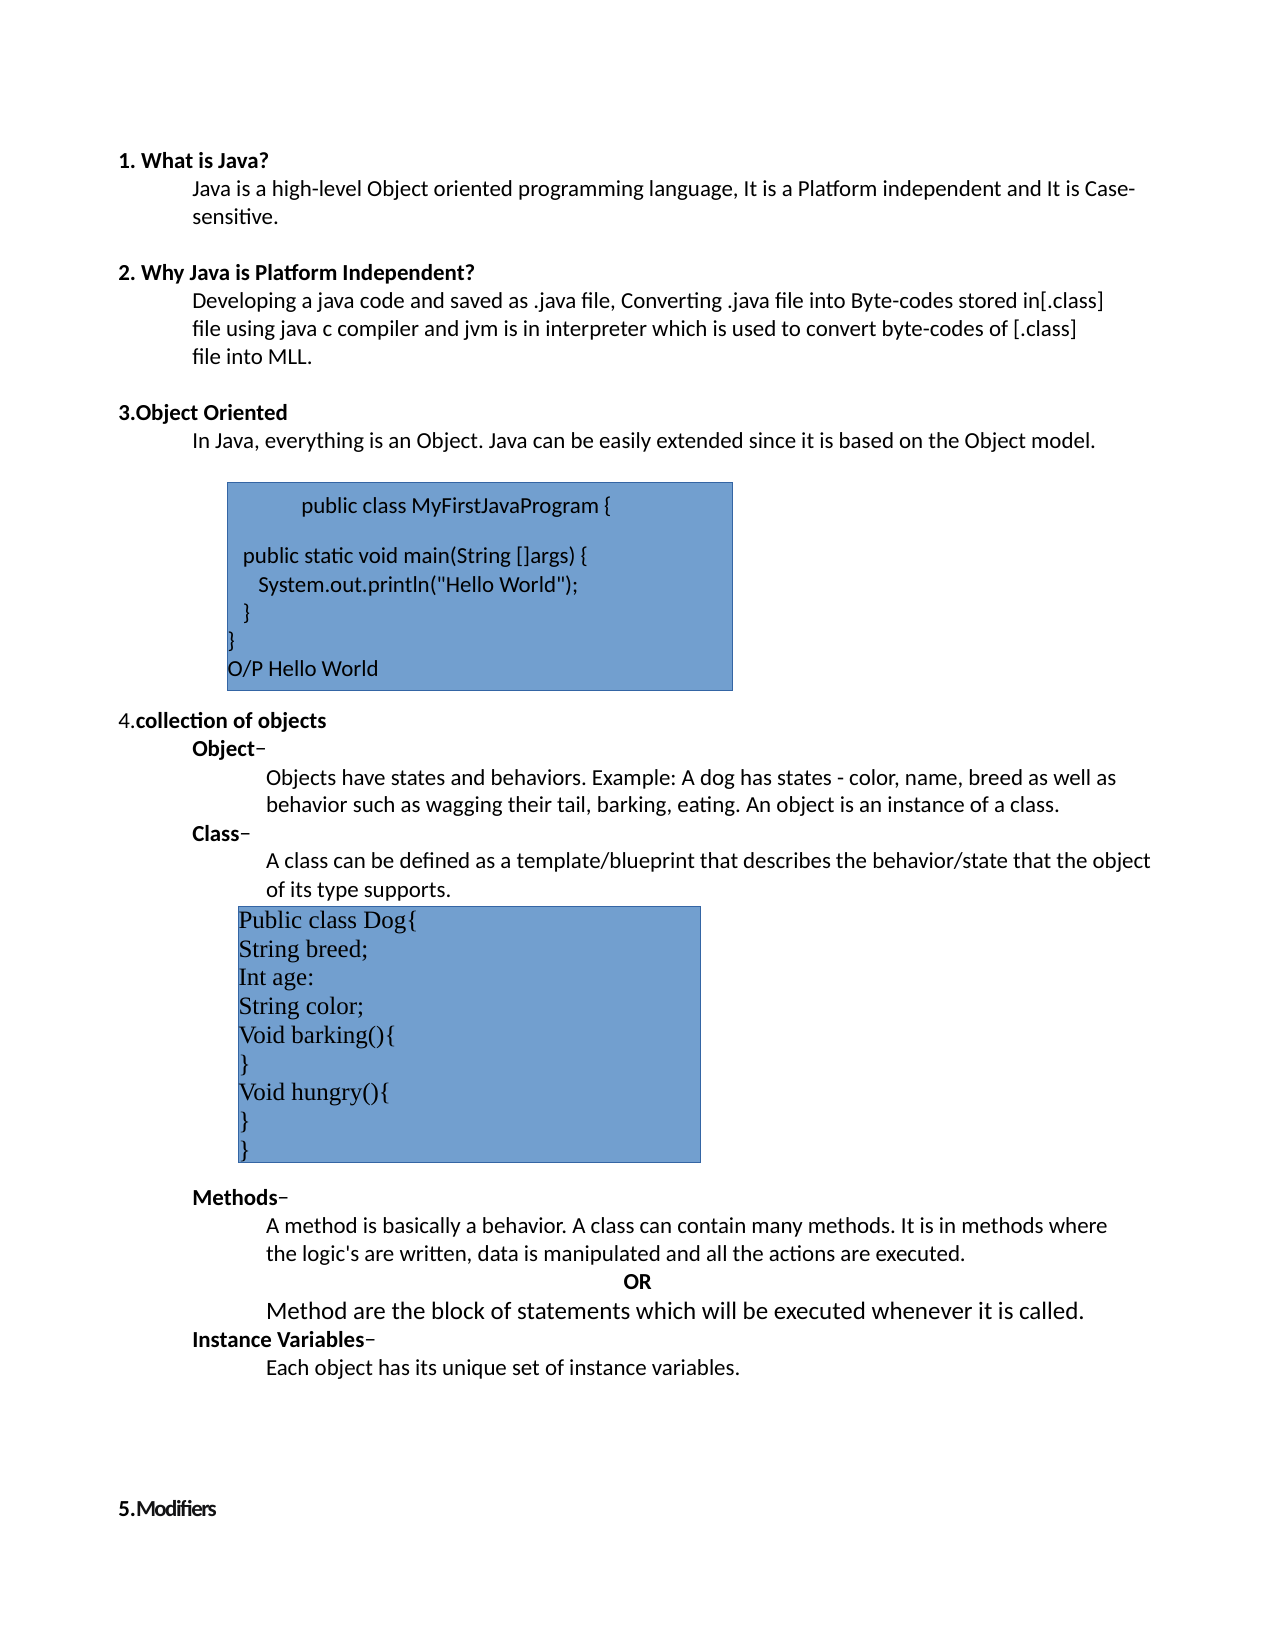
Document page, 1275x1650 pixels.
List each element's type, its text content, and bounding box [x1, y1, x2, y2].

text Each object has its unique set of instance variables. [118, 1353, 1157, 1382]
text Java is a high-level Object oriented programming language, It is a Platform independent and It is Case- sensitive. [118, 174, 1157, 230]
text 4.collection of objects [118, 707, 1157, 734]
text A method is basically a behavior. A class can contain many methods. It is in methods where the logic's are written, data is manipulated and all the actions are executed. [118, 1211, 1157, 1267]
text Method are the block of statements which will be executed whenever it is called. [118, 1295, 1157, 1326]
text In Java, everything is an Object. Java can be easily extended since it is based on the Object model. [118, 426, 1157, 454]
text 1. What is Java? [118, 146, 1157, 174]
text 5.Modifiers [118, 1494, 1157, 1522]
text Instance Variables− [118, 1326, 1157, 1353]
text Class− [118, 819, 1157, 847]
text Methods− [118, 1183, 1157, 1211]
text Object− [118, 734, 1157, 763]
text Objects have states and behaviors. Example: A dog has states - color, name, breed as well as behavior such as wagging their tail, barking, eating. An object is an instance of a class. [118, 763, 1157, 819]
text A class can be defined as a template/blueprint that describes the behavior/state that the object of its type supports. [118, 847, 1157, 903]
text 2. Why Java is Platform Independent? [118, 258, 1157, 286]
text Developing a java code and saved as .java file, Converting .java file into Byte-codes stored in[.class] file using java c compiler and jvm is in interpreter which is used to convert byte-codes of [.class] file into MLL. [118, 286, 1157, 370]
text 3.Object Oriented [118, 398, 1157, 426]
text OR [118, 1267, 1157, 1295]
